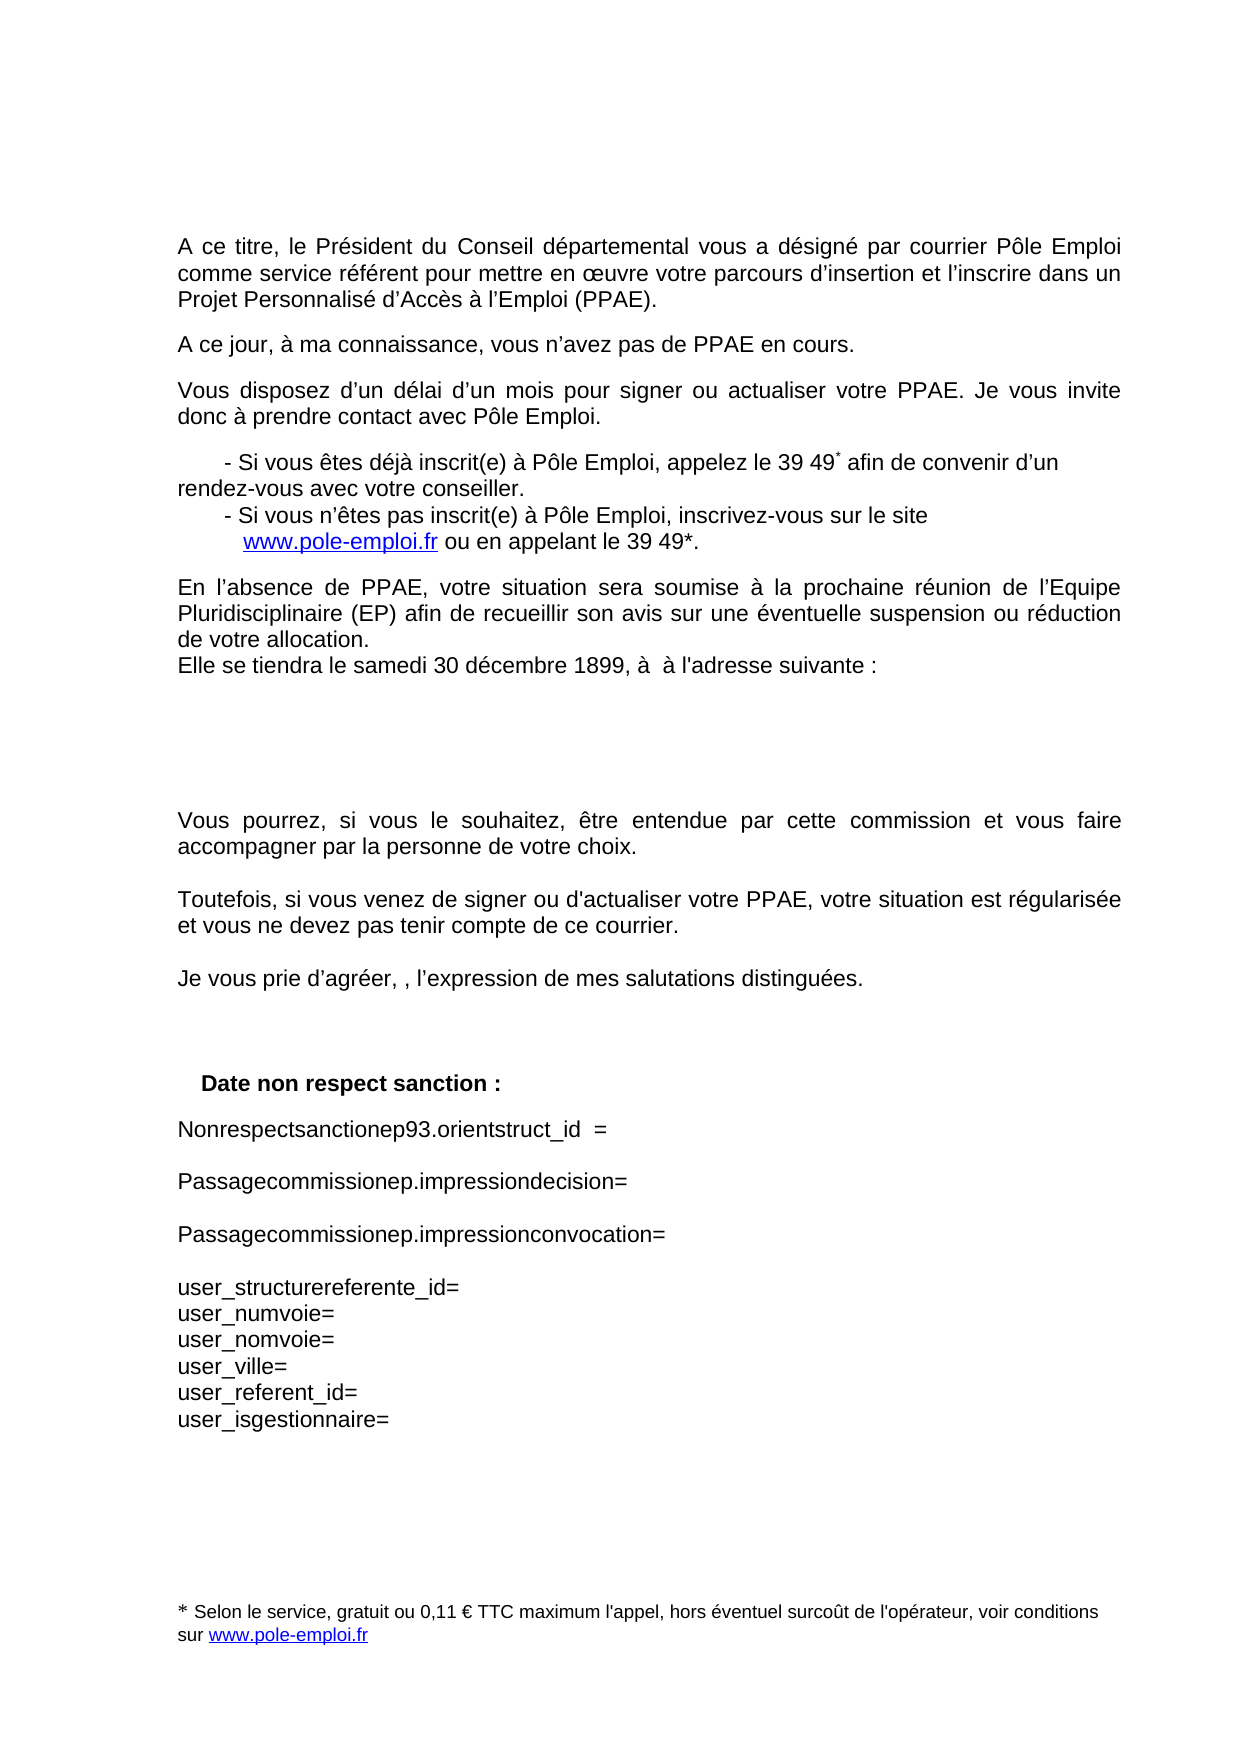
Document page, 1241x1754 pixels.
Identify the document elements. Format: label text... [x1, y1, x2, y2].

text user_referent_id= [177, 1379, 1122, 1406]
text Je vous prie d’agréer, , l’expression de mes salutations distinguées. [177, 965, 1122, 991]
text Date non respect sanction : [201, 1070, 1122, 1096]
text Elle se tiendra le samedi 30 décembre 1899, à à l'adresse suivante : [177, 652, 1122, 679]
text En l’absence de PPAE, votre situation sera soumise à la prochaine réunion de l’Equipe Pluridisciplinaire (EP) afin de recueillir son avis sur une éventuelle suspension ou réduction de votre allocation. [177, 573, 1122, 652]
text Passagecommissionep.impressionconvocation= [177, 1221, 1122, 1247]
text user_structurereferente_id= [177, 1274, 1122, 1300]
text user_numvoie= [177, 1300, 1122, 1326]
text user_nomvoie= [177, 1326, 1122, 1353]
text user_ville= [177, 1353, 1122, 1379]
text - Si vous n’êtes pas inscrit(e) à Pôle Emploi, inscrivez-vous sur le site [177, 502, 1122, 528]
text Vous disposez d’un délai d’un mois pour signer ou actualiser votre PPAE. Je vous invite donc à prendre contact avec Pôle Emploi. [177, 377, 1122, 430]
text Toutefois, si vous venez de signer ou d'actualiser votre PPAE, votre situation est régularisée et vous ne devez pas tenir compte de ce courrier. [177, 886, 1122, 938]
text A ce jour, à ma connaissance, vous n’avez pas de PPAE en cours. [177, 331, 1122, 358]
text Passagecommissionep.impressiondecision= [177, 1168, 1122, 1195]
text - Si vous êtes déjà inscrit(e) à Pôle Emploi, appelez le 39 49* afin de convenir d’un rendez-vous avec votre conseiller. [177, 449, 1122, 502]
text Nonrespectsanctionep93.orientstruct_id = [177, 1116, 1122, 1142]
text www.pole-emploi.fr ou en appelant le 39 49*. [177, 528, 1122, 554]
text A ce titre, le Président du Conseil départemental vous a désigné par courrier Pôle Emploi comme service référent pour mettre en œuvre votre parcours d’insertion et l’inscrire dans un Projet Personnalisé d’Accès à l’Emploi (PPAE). [177, 233, 1122, 312]
text Vous pourrez, si vous le souhaitez, être entendue par cette commission et vous faire accompagner par la personne de votre choix. [177, 807, 1122, 859]
text user_isgestionnaire= [177, 1406, 1122, 1432]
